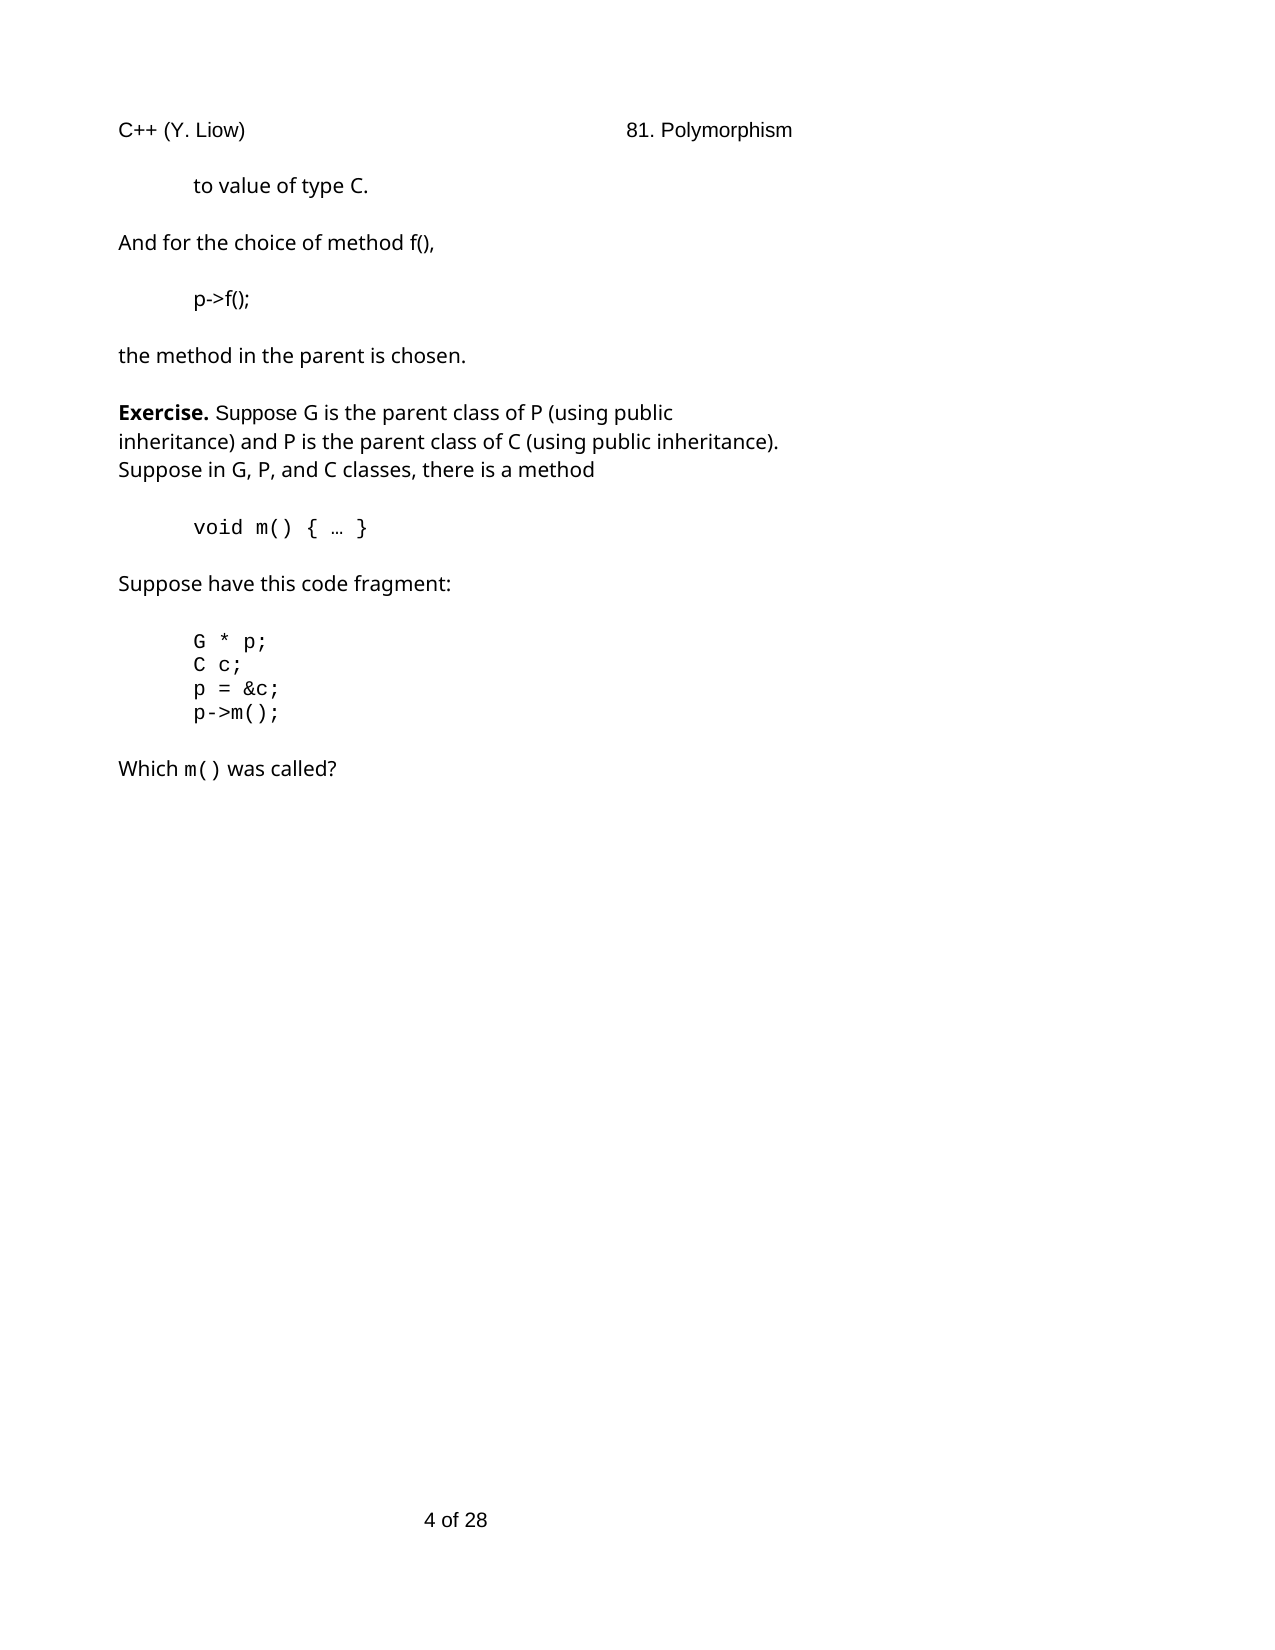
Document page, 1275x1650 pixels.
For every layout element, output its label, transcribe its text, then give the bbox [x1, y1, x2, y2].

text C c; [118, 654, 793, 678]
text Exercise. Suppose G is the parent class of P (using public inheritance) and P is the parent class of C (using public inheritance). Suppose in G, P, and C classes, there is a method [118, 398, 793, 484]
text p = &c; [118, 678, 793, 702]
text the method in the parent is chosen. [118, 341, 793, 370]
text G * p; [118, 626, 793, 654]
text Which m() was called? [118, 754, 793, 782]
text Suppose have this code fragment: [118, 569, 793, 597]
text And for the choice of method f(), [118, 228, 793, 256]
text p->f(); [118, 284, 793, 313]
text p->m(); [118, 702, 793, 725]
list to value of type C. [156, 171, 793, 199]
text void m() { … } [118, 512, 793, 541]
